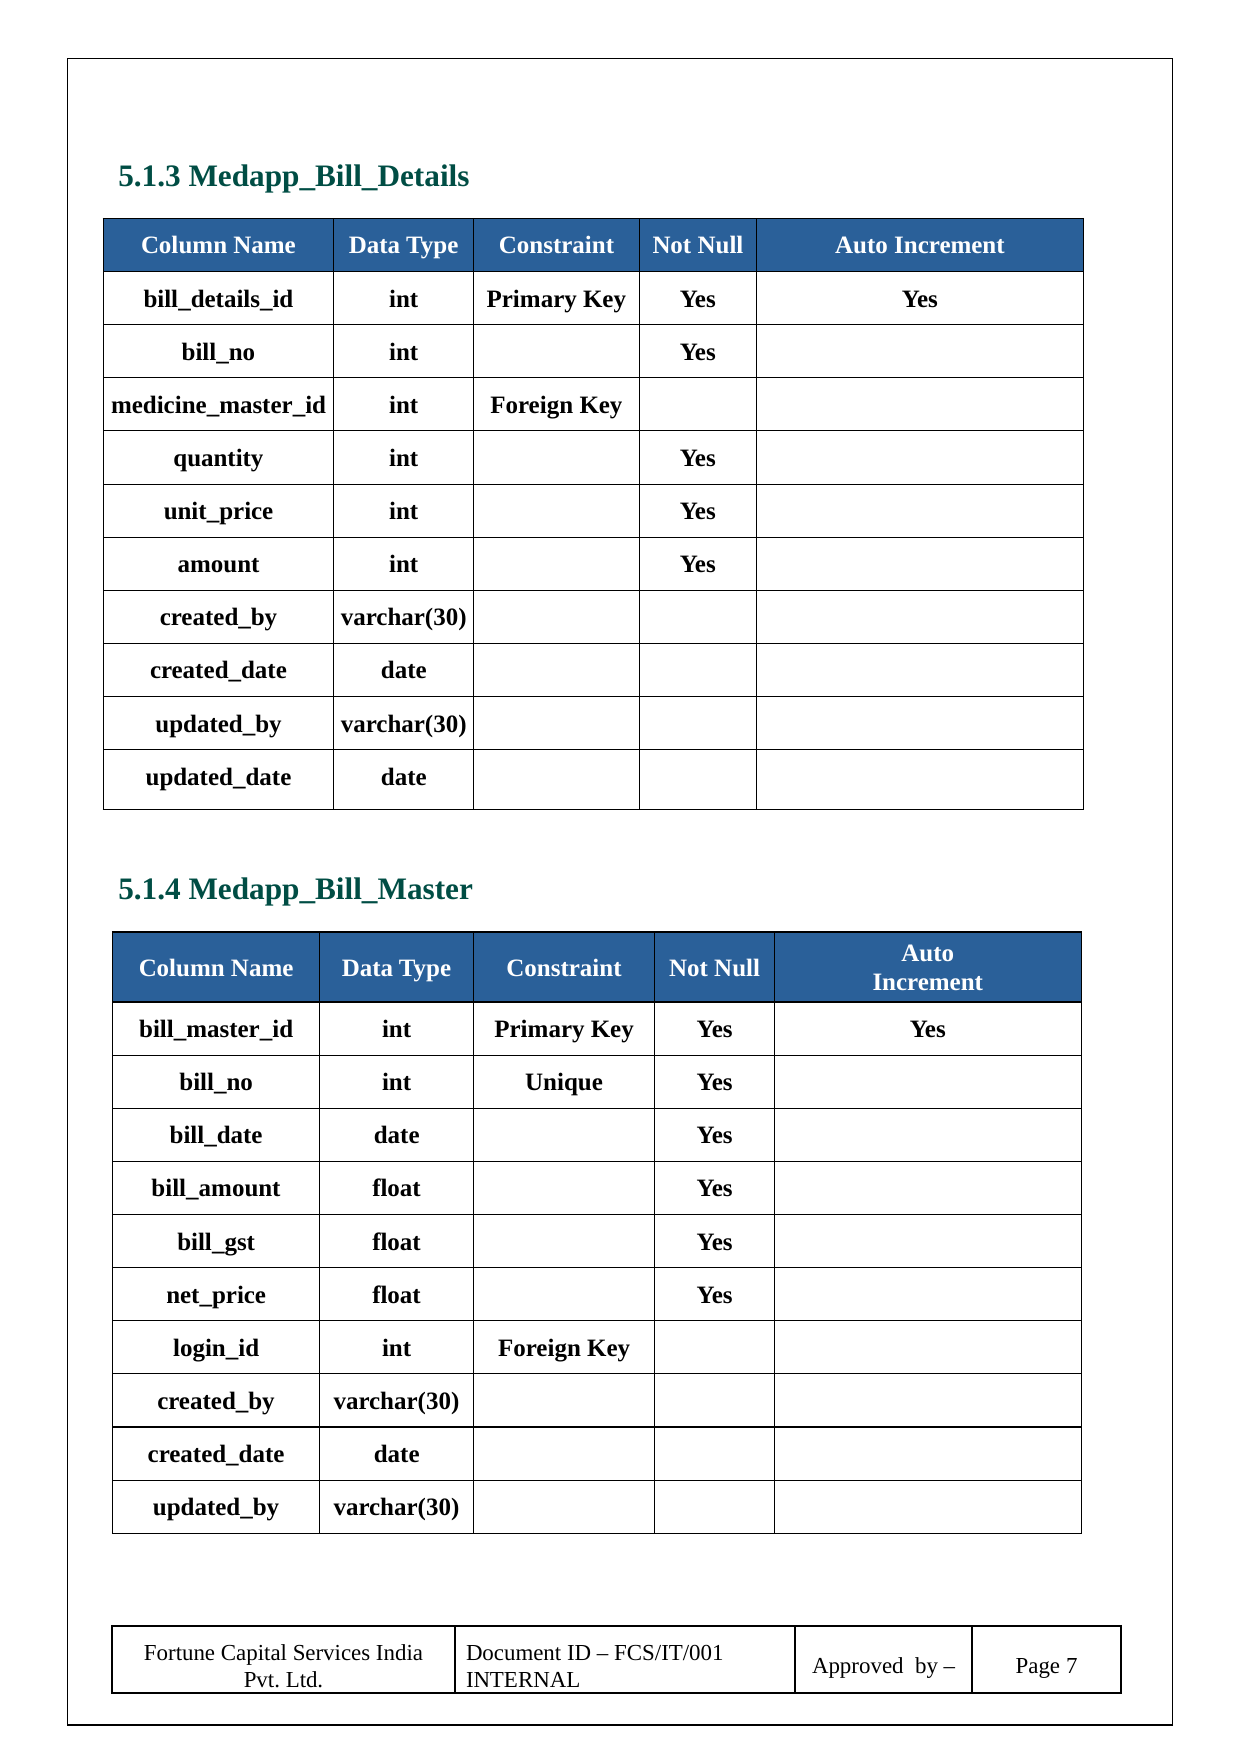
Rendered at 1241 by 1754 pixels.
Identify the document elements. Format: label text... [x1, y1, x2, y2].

table_header Data Type [334, 219, 473, 271]
table_header Auto Increment [775, 933, 1081, 1001]
table_header Constraint [474, 219, 639, 271]
table_cell [757, 750, 1083, 808]
table_cell Yes [640, 538, 756, 590]
table_cell [474, 591, 639, 643]
table_cell [474, 1268, 654, 1320]
table_cell [474, 750, 639, 808]
table_cell medicine_master_id [104, 378, 333, 430]
table_header Column Name [104, 219, 333, 271]
table_cell float [320, 1162, 473, 1214]
table_cell [640, 697, 756, 749]
table_cell updated_by [104, 697, 333, 749]
table_cell [757, 325, 1083, 377]
table_cell Yes [655, 1056, 774, 1108]
table_cell [655, 1428, 774, 1479]
table_cell [757, 697, 1083, 749]
table_cell bill_no [113, 1056, 319, 1108]
table_cell date [334, 644, 473, 696]
table_cell net_price [113, 1268, 319, 1320]
table_cell [474, 1109, 654, 1161]
table_cell amount [104, 538, 333, 590]
table_cell Primary Key [474, 1003, 654, 1054]
table_header Not Null [640, 219, 756, 271]
table_cell [757, 591, 1083, 643]
table_cell [655, 1321, 774, 1373]
table_cell int [320, 1003, 473, 1054]
table_cell [474, 538, 639, 590]
table_cell [474, 1215, 654, 1267]
table_cell quantity [104, 431, 333, 483]
table_cell bill_no [104, 325, 333, 377]
table_cell [640, 591, 756, 643]
table_cell bill_details_id [104, 272, 333, 324]
table_cell [640, 378, 756, 430]
table_cell [474, 1481, 654, 1533]
table_cell bill_amount [113, 1162, 319, 1214]
table_cell [757, 485, 1083, 537]
table_cell Yes [640, 272, 756, 324]
table_cell Unique [474, 1056, 654, 1108]
table_cell [474, 431, 639, 483]
table_cell int [320, 1056, 473, 1108]
table_cell login_id [113, 1321, 319, 1373]
table_cell int [320, 1321, 473, 1373]
table_cell date [320, 1109, 473, 1161]
table_cell int [334, 325, 473, 377]
table_cell unit_price [104, 485, 333, 537]
table_cell [757, 538, 1083, 590]
table_cell created_date [104, 644, 333, 696]
table_cell Foreign Key [474, 378, 639, 430]
table_cell [775, 1374, 1081, 1426]
table_cell updated_by [113, 1481, 319, 1533]
table_cell [640, 750, 756, 808]
table_header Constraint [474, 933, 654, 1001]
table_cell Foreign Key [474, 1321, 654, 1373]
subtitle 5.1.4 medapp_Bill_Master [118, 871, 1122, 906]
table_cell [775, 1481, 1081, 1533]
table_cell Yes [655, 1109, 774, 1161]
table_cell varchar(30) [334, 591, 473, 643]
table_cell int [334, 431, 473, 483]
table_cell [474, 1428, 654, 1479]
table_cell [775, 1109, 1081, 1161]
table_cell Yes [655, 1268, 774, 1320]
table_cell int [334, 485, 473, 537]
table_cell [775, 1162, 1081, 1214]
table_cell [640, 644, 756, 696]
table_cell Yes [640, 325, 756, 377]
table_header Auto Increment [757, 219, 1083, 271]
table_cell [474, 1374, 654, 1426]
table_cell [775, 1268, 1081, 1320]
table_cell float [320, 1215, 473, 1267]
table_cell [775, 1321, 1081, 1373]
table_header Data Type [320, 933, 473, 1001]
table_cell created_by [104, 591, 333, 643]
table_cell [474, 485, 639, 537]
table_cell created_by [113, 1374, 319, 1426]
table_cell int [334, 378, 473, 430]
table_cell Yes [655, 1215, 774, 1267]
table_cell created_date [113, 1428, 319, 1479]
table_cell [775, 1056, 1081, 1108]
table_cell int [334, 272, 473, 324]
table_cell [757, 644, 1083, 696]
table_cell float [320, 1268, 473, 1320]
table_cell [474, 325, 639, 377]
table_header Not Null [655, 933, 774, 1001]
table_cell date [334, 750, 473, 808]
table_cell Yes [775, 1003, 1081, 1054]
table_header Column Name [113, 933, 319, 1001]
table_cell Primary Key [474, 272, 639, 324]
table_cell Yes [655, 1162, 774, 1214]
table_cell [655, 1481, 774, 1533]
table_cell [775, 1215, 1081, 1267]
table_cell Yes [640, 485, 756, 537]
table_cell [474, 697, 639, 749]
table_cell [474, 644, 639, 696]
subtitle 5.1.3 Medapp_Bill_Details [118, 157, 1122, 193]
table_cell [757, 378, 1083, 430]
table_cell varchar(30) [320, 1481, 473, 1533]
table_cell Yes [640, 431, 756, 483]
table_cell [474, 1162, 654, 1214]
table_cell updated_date [104, 750, 333, 808]
table_cell Yes [655, 1003, 774, 1054]
table_cell varchar(30) [334, 697, 473, 749]
table_cell int [334, 538, 473, 590]
table_cell [655, 1374, 774, 1426]
table_cell bill_master_id [113, 1003, 319, 1054]
table_cell [757, 431, 1083, 483]
table_cell bill_gst [113, 1215, 319, 1267]
table_cell bill_date [113, 1109, 319, 1161]
table_cell date [320, 1428, 473, 1479]
table_cell Yes [757, 272, 1083, 324]
table_cell varchar(30) [320, 1374, 473, 1426]
table_cell [775, 1428, 1081, 1479]
